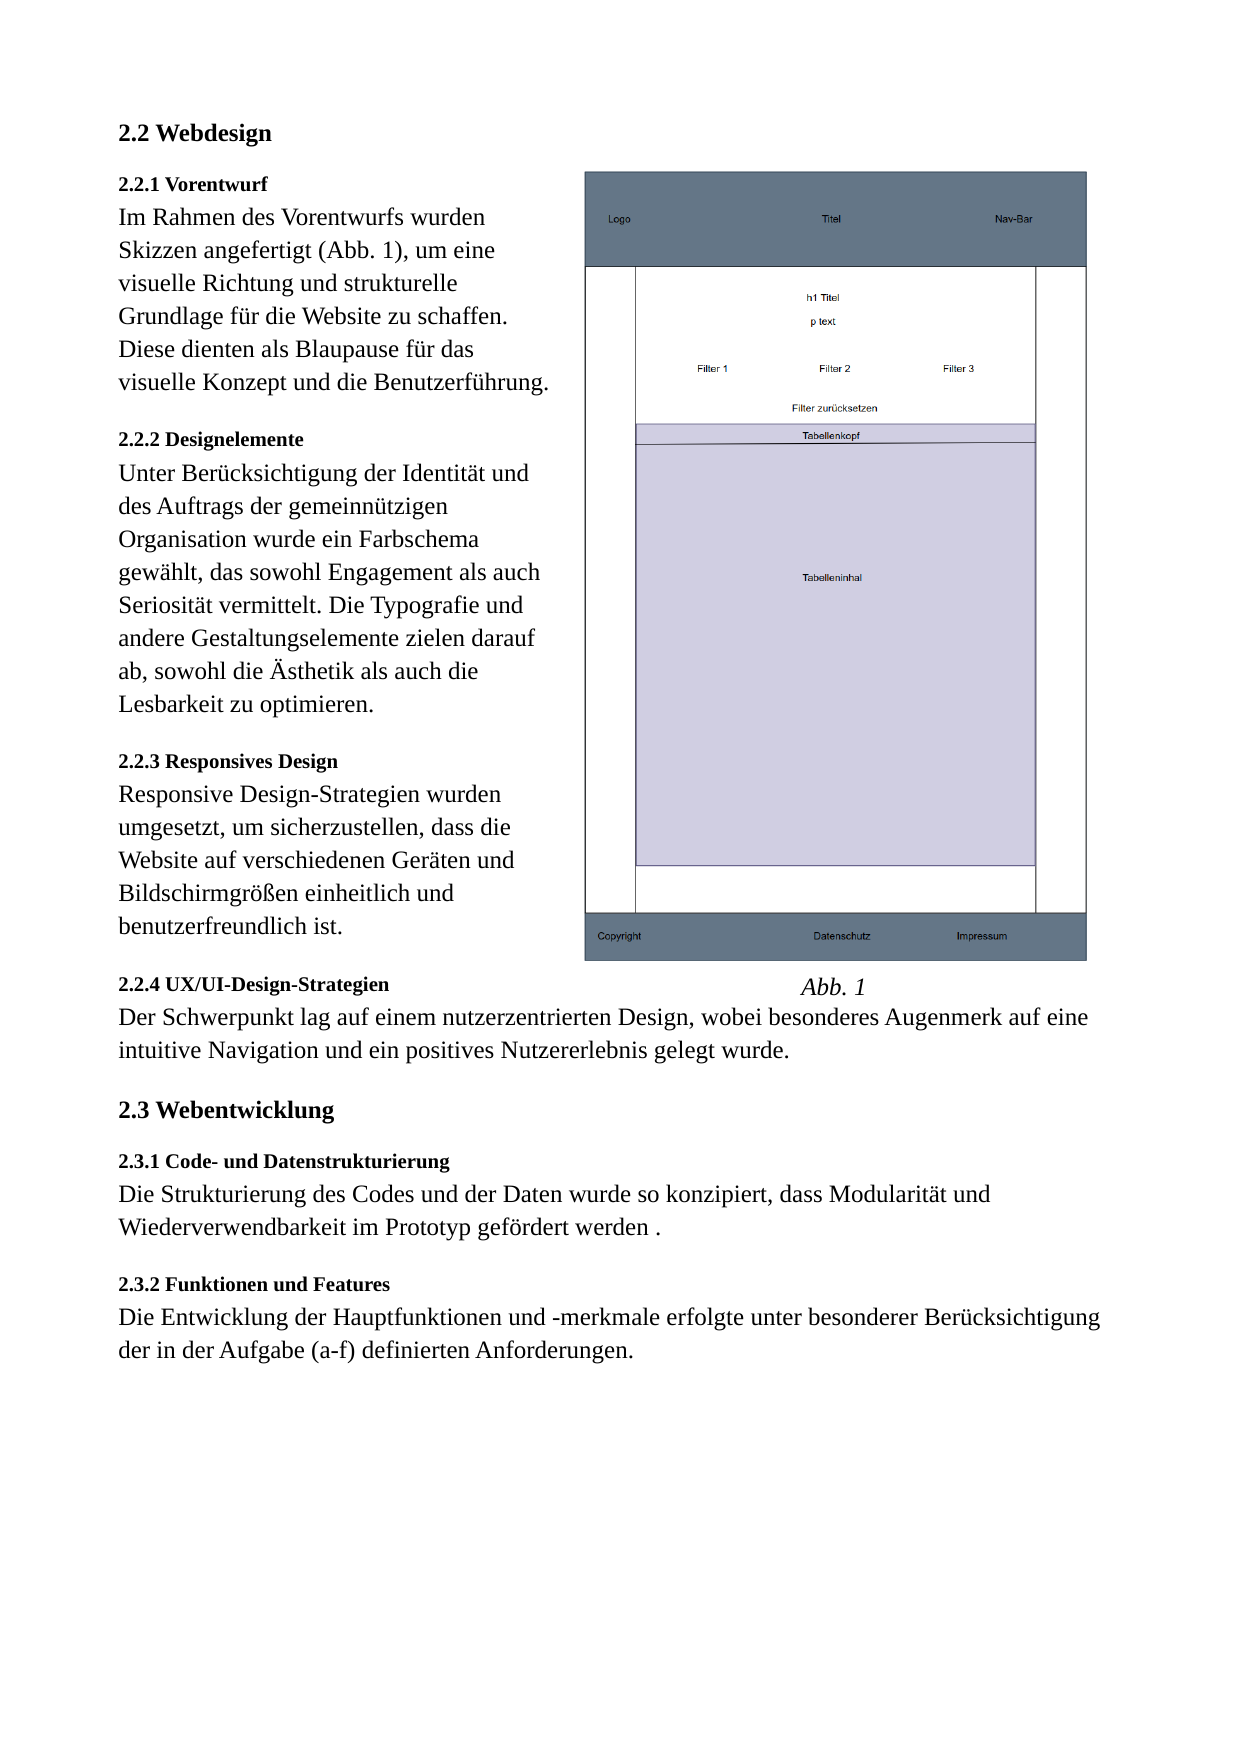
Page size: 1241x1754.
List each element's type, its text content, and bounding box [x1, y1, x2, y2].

text Die Entwicklung der Hauptfunktionen und -merkmale erfolgte unter besonderer Berücksichtigung der in der Aufgabe (a-f) definierten Anforderungen. [118, 1302, 1122, 1364]
text Responsive Design-Strategien wurden umgesetzt, um sicherzustellen, dass die Website auf verschiedenen Geräten und Bildschirmgrößen einheitlich und benutzerfreundlich ist. [118, 779, 556, 940]
subtitle 2.3.2 Funktionen und Features [118, 1272, 1122, 1296]
subtitle 2.2.4 UX/UI-Design-Strategien [118, 971, 557, 996]
subtitle 2.3.1 Code- und Datenstrukturierung [118, 1149, 1122, 1173]
subtitle 2.3 Webentwicklung [118, 1095, 1122, 1124]
text Die Strukturierung des Codes und der Daten wurde so konzipiert, dass Modularität und Wiederverwendbarkeit im Prototyp gefördert werden . [118, 1179, 1122, 1241]
text Der Schwerpunkt lag auf einem nutzerzentrierten Design, wobei besonderes Augenmerk auf eine intuitive Navigation und ein positives Nutzererlebnis gelegt wurde. [118, 1002, 1122, 1063]
picture [556, 155, 1114, 972]
text Abb. 1 [557, 972, 1113, 1001]
subtitle 2.2 Webdesign [118, 118, 1122, 155]
subtitle 2.2.2 Designelemente [118, 427, 556, 451]
text Unter Berücksichtigung der Identität und des Auftrags der gemeinnützigen Organisation wurde ein Farbschema gewählt, das sowohl Engagement als auch Seriosität vermittelt. Die Typografie und andere Gestaltungselemente zielen darauf ab, sowohl die Ästhetik als auch die Lesbarkeit zu optimieren. [118, 458, 556, 718]
text Im Rahmen des Vorentwurfs wurden Skizzen angefertigt (Abb. 1), um eine visuelle Richtung und strukturelle Grundlage für die Website zu schaffen. Diese dienten als Blaupause für das visuelle Konzept und die Benutzerführung. [118, 202, 556, 396]
subtitle 2.2.1 Vorentwurf [118, 172, 556, 196]
subtitle 2.2.3 Responsives Design [118, 749, 556, 773]
